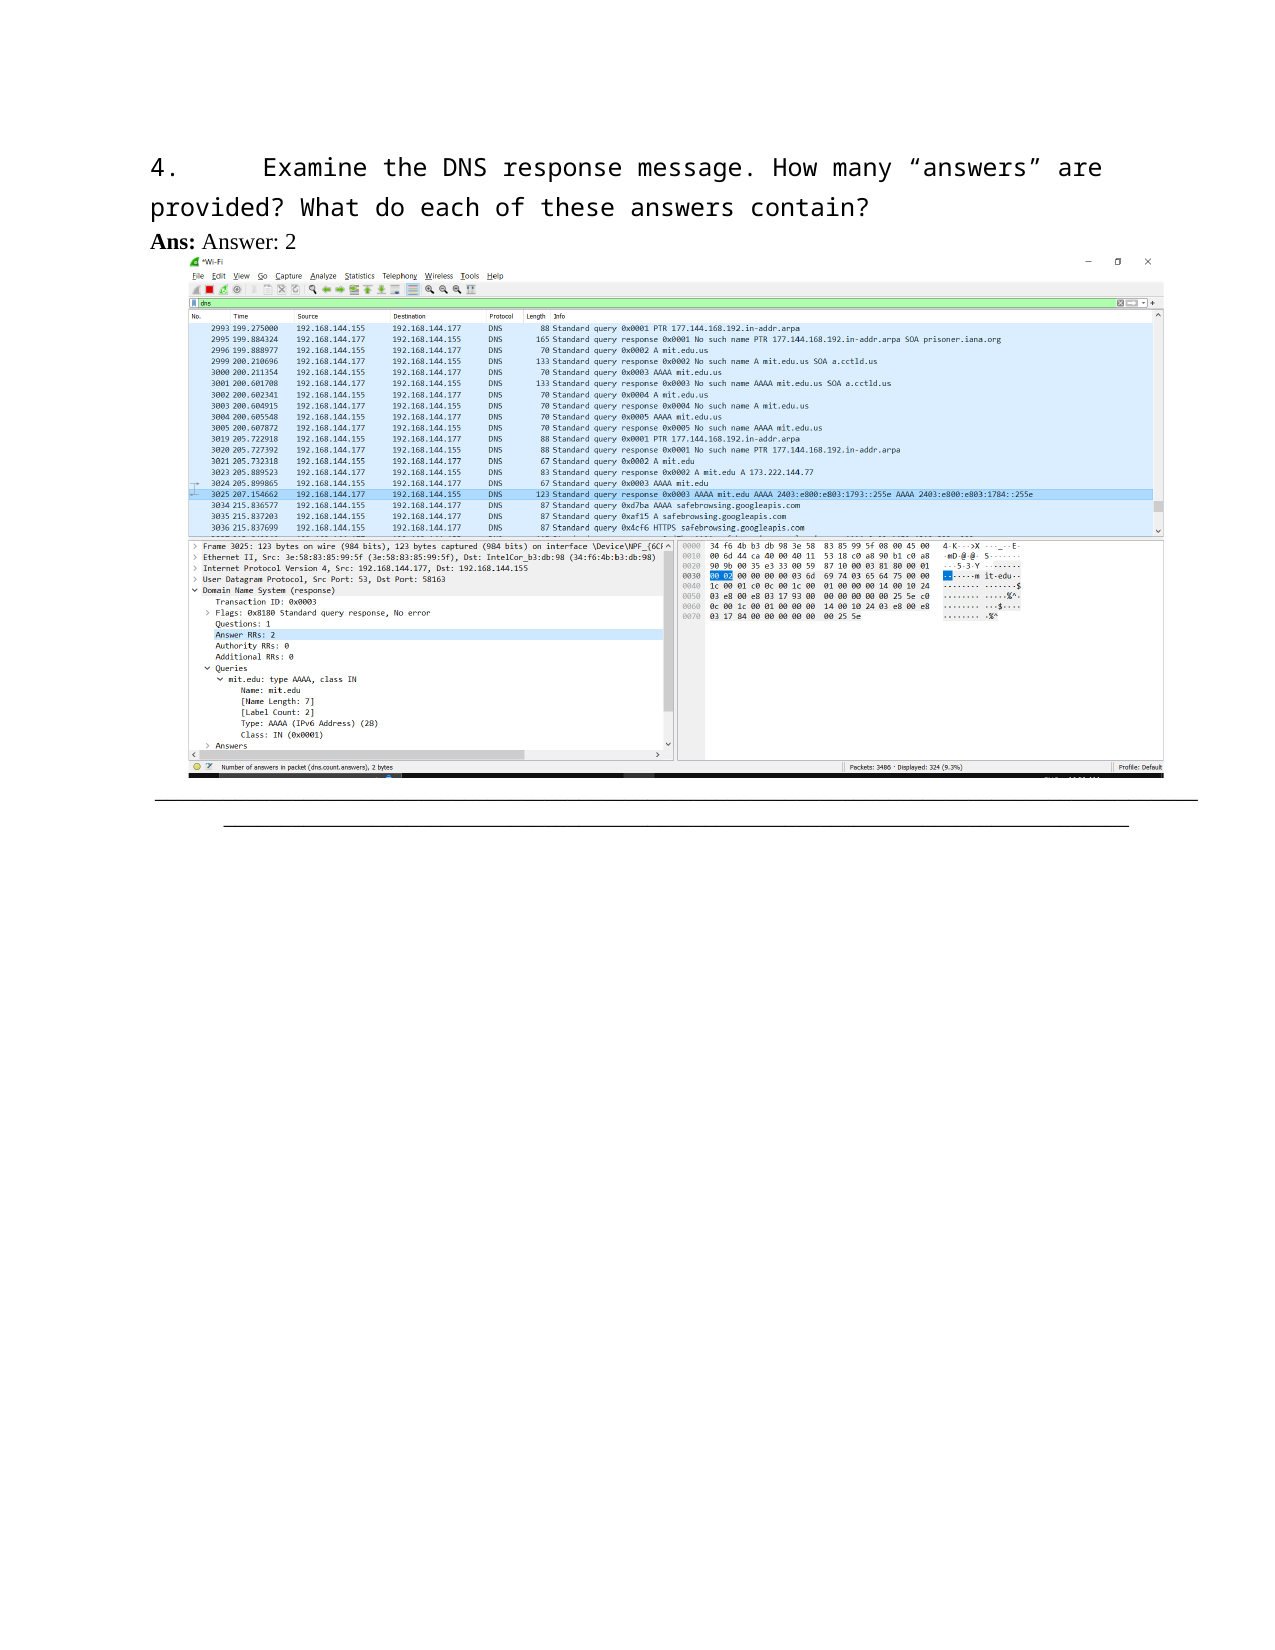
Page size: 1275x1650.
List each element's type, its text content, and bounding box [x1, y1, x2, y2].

picture [188, 254, 1164, 778]
list Ans: Answer: 2 [150, 228, 1202, 255]
list Examine the DNS response message. How many “answers” are provided? What do each of these answers contain? [150, 150, 1202, 223]
list __________________________________________________________________________________________________________________________________________________________________________ [150, 255, 1202, 830]
